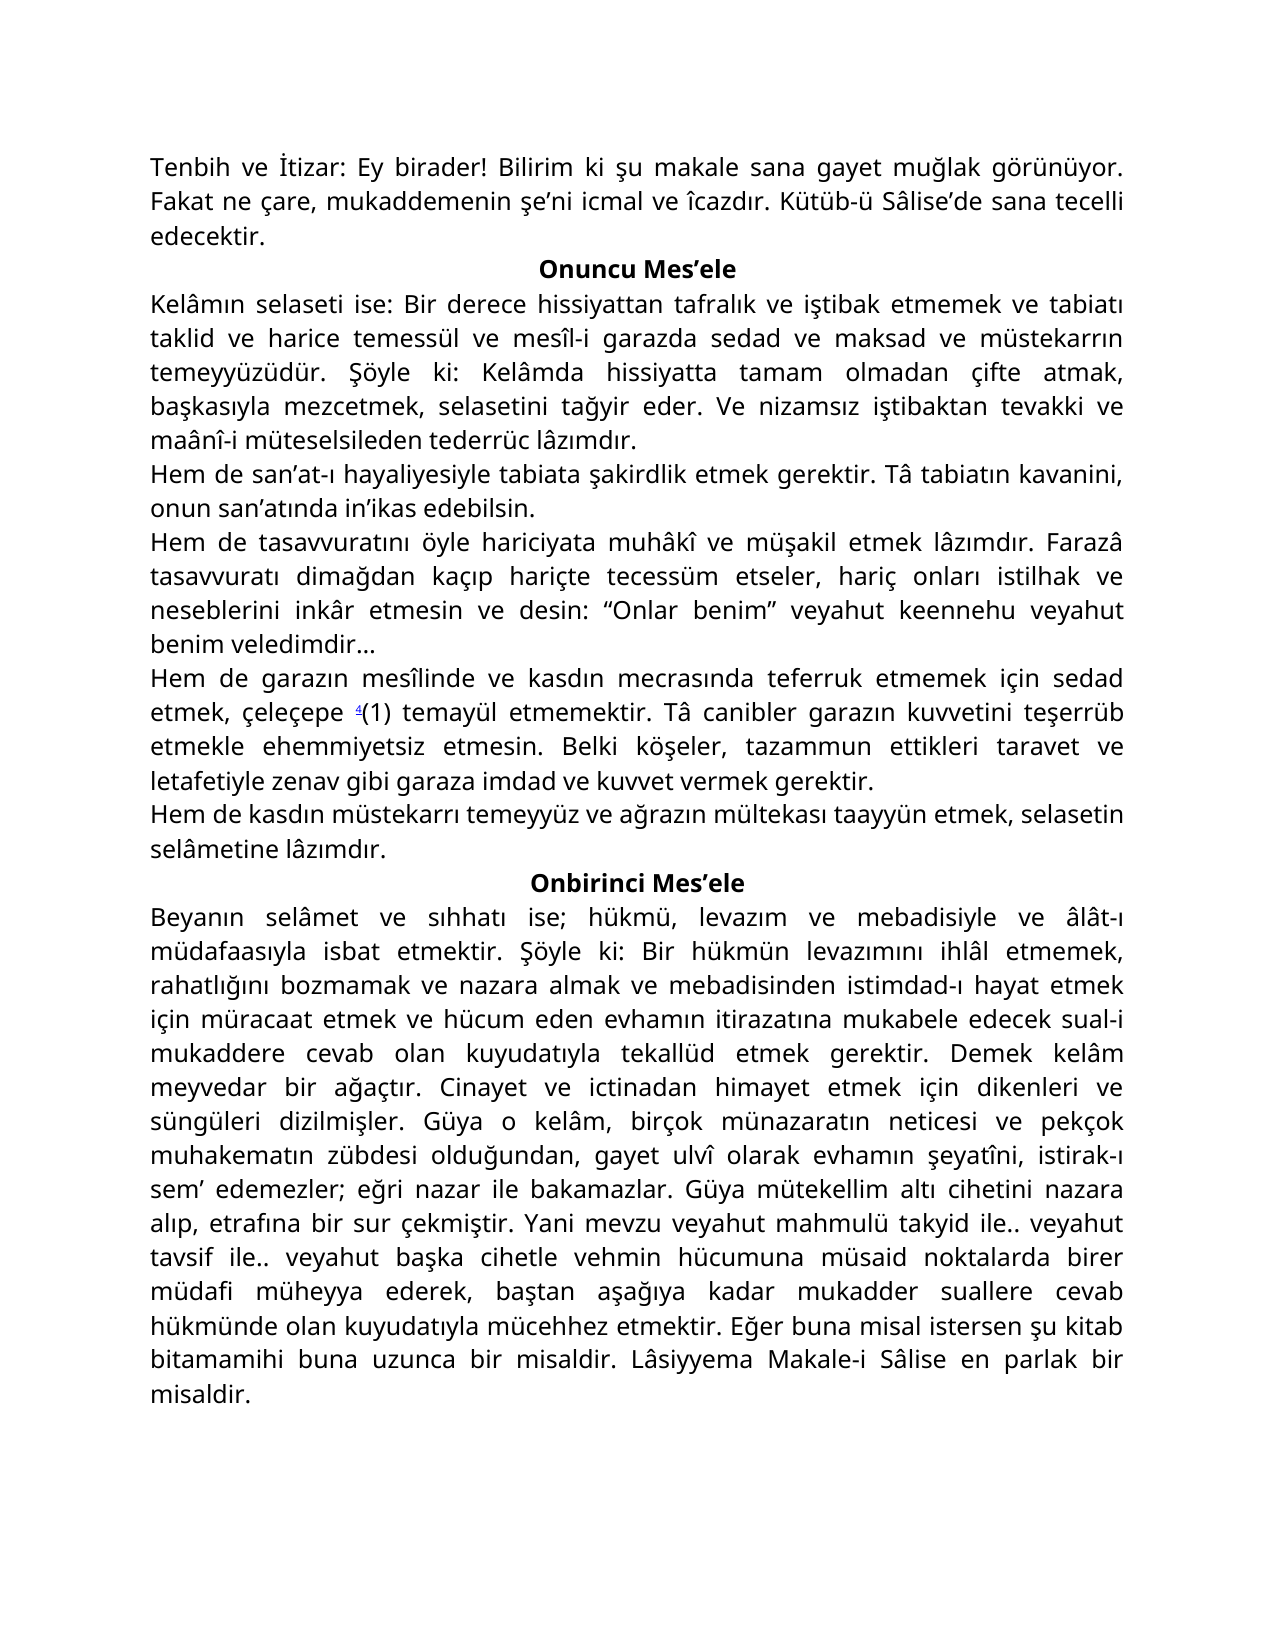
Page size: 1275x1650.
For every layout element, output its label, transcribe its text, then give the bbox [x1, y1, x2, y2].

subtitle Onbirinci Mes’ele [150, 865, 1125, 899]
text Hem de san’at-ı hayaliyesiyle tabiata şakirdlik etmek gerektir. Tâ tabiatın kavanini, onun san’atında in’ikas edebilsin. [150, 457, 1125, 525]
text Hem de garazın mesîlinde ve kasdın mecrasında teferruk etmemek için sedad etmek, çeleçepe 4(1) temayül etmemektir. Tâ canibler garazın kuvvetini teşerrüb etmekle ehemmiyetsiz etmesin. Belki köşeler, tazammun ettikleri taravet ve letafetiyle zenav gibi garaza imdad ve kuvvet vermek gerektir. [150, 661, 1125, 797]
subtitle Onuncu Mes’ele [150, 252, 1125, 286]
text Tenbih ve İtizar: Ey birader! Bilirim ki şu makale sana gayet muğlak görünüyor. Fakat ne çare, mukaddemenin şe’ni icmal ve îcazdır. Kütüb-ü Sâlise’de sana tecelli edecektir. [150, 150, 1125, 252]
text Kelâmın selaseti ise: Bir derece hissiyattan tafralık ve iştibak etmemek ve tabiatı taklid ve harice temessül ve mesîl-i garazda sedad ve maksad ve müstekarrın temeyyüzüdür. Şöyle ki: Kelâmda hissiyatta tamam olmadan çifte atmak, başkasıyla mezcetmek, selasetini tağyir eder. Ve nizamsız iştibaktan tevakki ve maânî-i müteselsileden tederrüc lâzımdır. [150, 286, 1125, 457]
text Hem de tasavvuratını öyle hariciyata muhâkî ve müşakil etmek lâzımdır. Farazâ tasavvuratı dimağdan kaçıp hariçte tecessüm etseler, hariç onları istilhak ve neseblerini inkâr etmesin ve desin: “Onlar benim” veyahut keennehu veyahut benim veledimdir… [150, 525, 1125, 661]
text Hem de kasdın müstekarrı temeyyüz ve ağrazın mültekası taayyün etmek, selasetin selâmetine lâzımdır. [150, 797, 1125, 865]
text Beyanın selâmet ve sıhhatı ise; hükmü, levazım ve mebadisiyle ve âlât-ı müdafaasıyla isbat etmektir. Şöyle ki: Bir hükmün levazımını ihlâl etmemek, rahatlığını bozmamak ve nazara almak ve mebadisinden istimdad-ı hayat etmek için müracaat etmek ve hücum eden evhamın itirazatına mukabele edecek sual-i mukaddere cevab olan kuyudatıyla tekallüd etmek gerektir. Demek kelâm meyvedar bir ağaçtır. Cinayet ve ictinadan himayet etmek için dikenleri ve süngüleri dizilmişler. Güya o kelâm, birçok münazaratın neticesi ve pekçok muhakematın zübdesi olduğundan, gayet ulvî olarak evhamın şeyatîni, istirak-ı sem’ edemezler; eğri nazar ile bakamazlar. Güya mütekellim altı cihetini nazara alıp, etrafına bir sur çekmiştir. Yani mevzu veyahut mahmulü takyid ile.. veyahut tavsif ile.. veyahut başka cihetle vehmin hücumuna müsaid noktalarda birer müdafi müheyya ederek, baştan aşağıya kadar mukadder suallere cevab hükmünde olan kuyudatıyla mücehhez etmektir. Eğer buna misal istersen şu kitab bitamamihi buna uzunca bir misaldir. Lâsiyyema Makale-i Sâlise en parlak bir misaldir. [150, 899, 1125, 1410]
